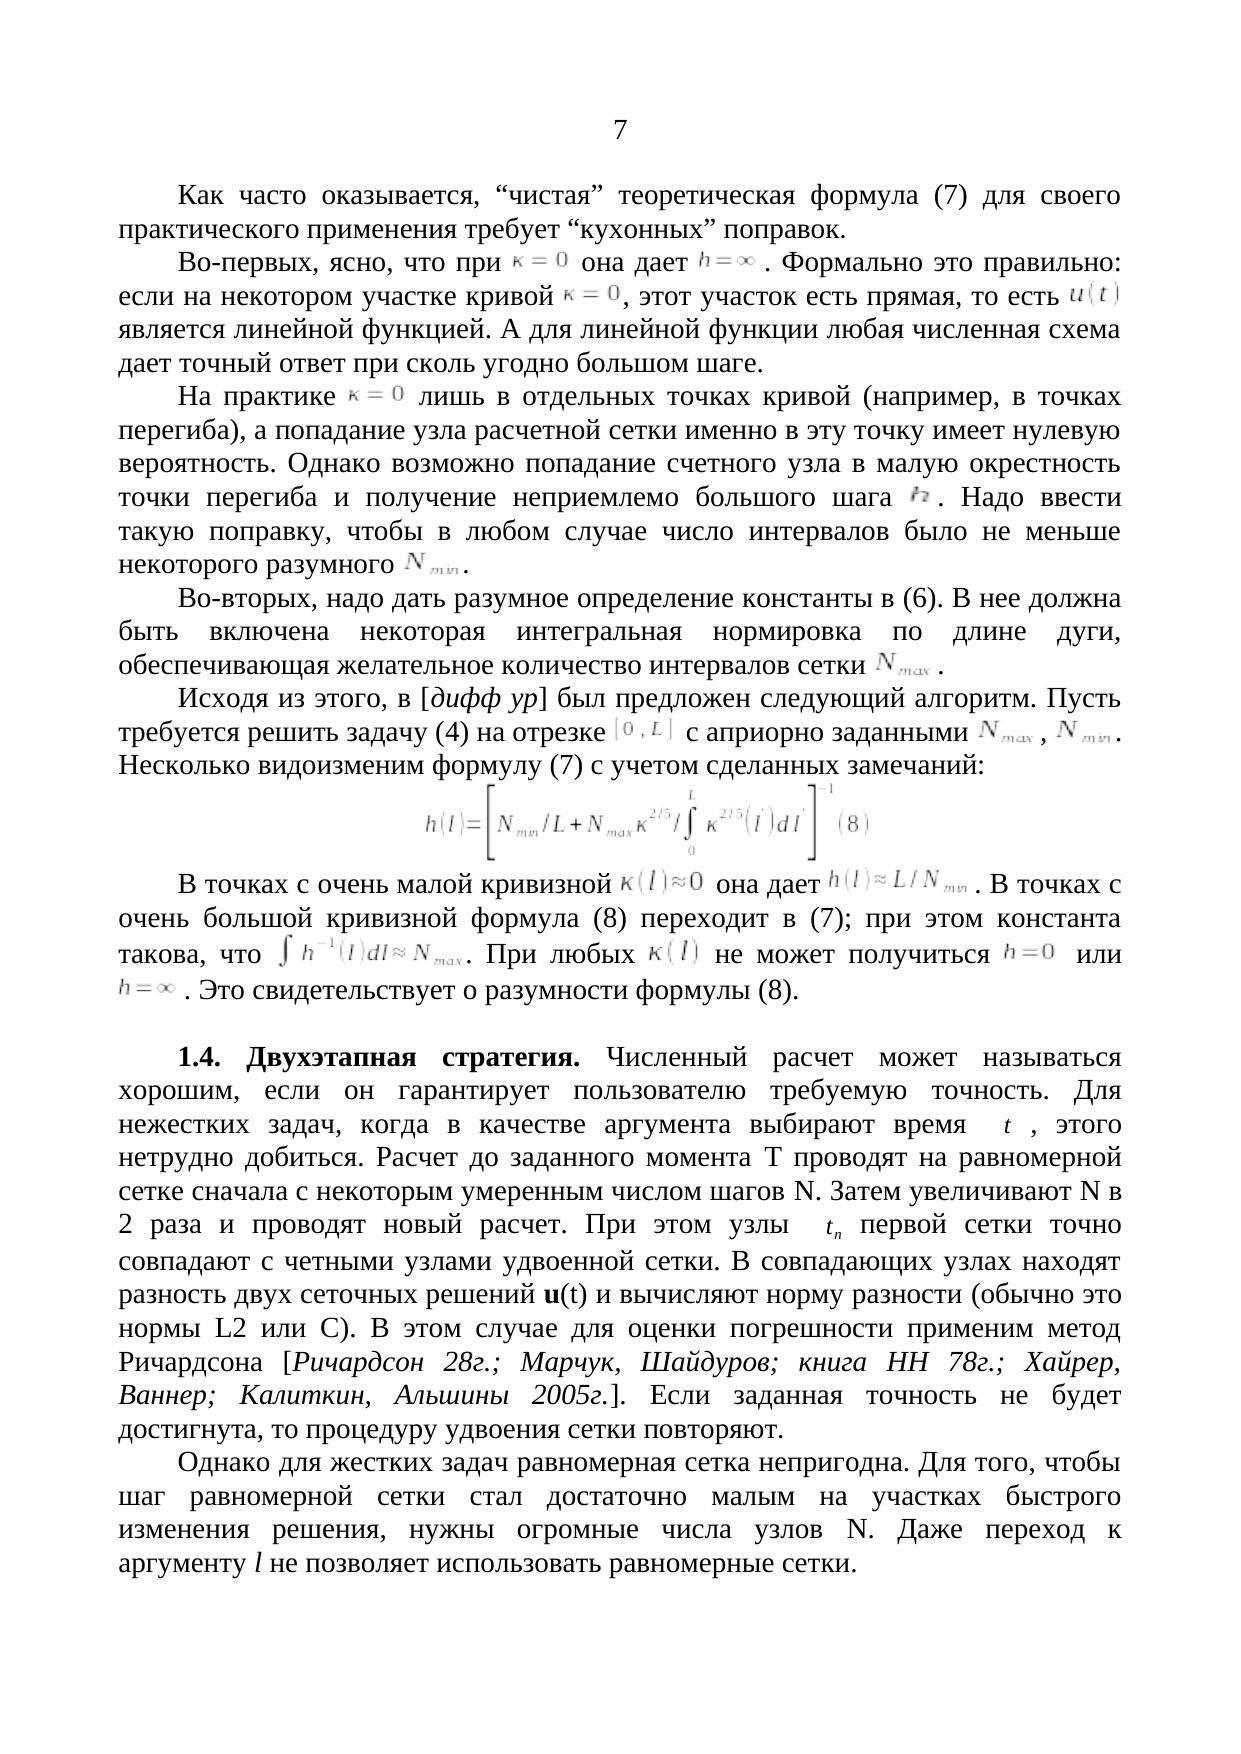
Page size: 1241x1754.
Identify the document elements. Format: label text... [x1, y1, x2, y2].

text Однако для жестких задач равномерная сетка непригодна. Для того, чтобы шаг равномерной сетки стал достаточно малым на участках быстрого изменения решения, нужны огромные числа узлов N. Даже переход к аргументу l не позволяет использовать равномерные сетки. [118, 1444, 1122, 1578]
text 1.4. Двухэтапная стратегия. Численный расчет может называться хорошим, если он гарантирует пользователю требуемую точность. Для нежестких задач, когда в качестве аргумента выбирают время , этого нетрудно добиться. Расчет до заданного момента T проводят на равномерной сетке сначала с некоторым умеренным числом шагов N. Затем увеличивают N в 2 раза и проводят новый расчет. При этом узлы первой сетки точно совпадают с четными узлами удвоенной сетки. В совпадающих узлах находят разность двух сеточных решений u(t) и вычисляют норму разности (обычно это нормы L2 или C). В этом случае для оценки погрешности применим метод Ричардсона [Ричардсон 28г.; Марчук, Шайдуров; книга НН 78г.; Хайрер, Ваннер; Калиткин, Альшины 2005г.]. Если заданная точность не будет достигнута, то процедуру удвоения сетки повторяют. [118, 1039, 1122, 1444]
text Исходя из этого, в [дифф ур] был предложен следующий алгоритм. Пусть требуется решить задачу (4) на отрезке с априорно заданными , . Несколько видоизменим формулу (7) с учетом сделанных замечаний: [118, 680, 1122, 781]
text В точках с очень малой кривизной она дает . В точках с очень большой кривизной формула (8) переходит в (7); при этом константа такова, что . При любых не может получиться или . Это свидетельствует о разумности формулы (8). [118, 865, 1122, 1005]
text Во-первых, ясно, что при она дает . Формально это правильно: если на некотором участке кривой , этот участок есть прямая, то есть является линейной функцией. А для линейной функции любая численная схема дает точный ответ при сколь угодно большом шаге. [118, 244, 1122, 378]
text Как часто оказывается, “чистая” теоретическая формула (7) для своего практического применения требует “кухонных” поправок. [118, 177, 1122, 244]
text Во-вторых, надо дать разумное определение константы в (6). В нее должна быть включена некоторая интегральная нормировка по длине дуги, обеспечивающая желательное количество интервалов сетки . [118, 580, 1122, 680]
text На практике лишь в отдельных точках кривой (например, в точках перегиба), а попадание узла расчетной сетки именно в эту точку имеет нулевую вероятность. Однако возможно попадание счетного узла в малую окрестность точки перегиба и получение неприемлемо большого шага . Надо ввести такую поправку, чтобы в любом случае число интервалов было не меньше некоторого разумного . [118, 378, 1122, 580]
